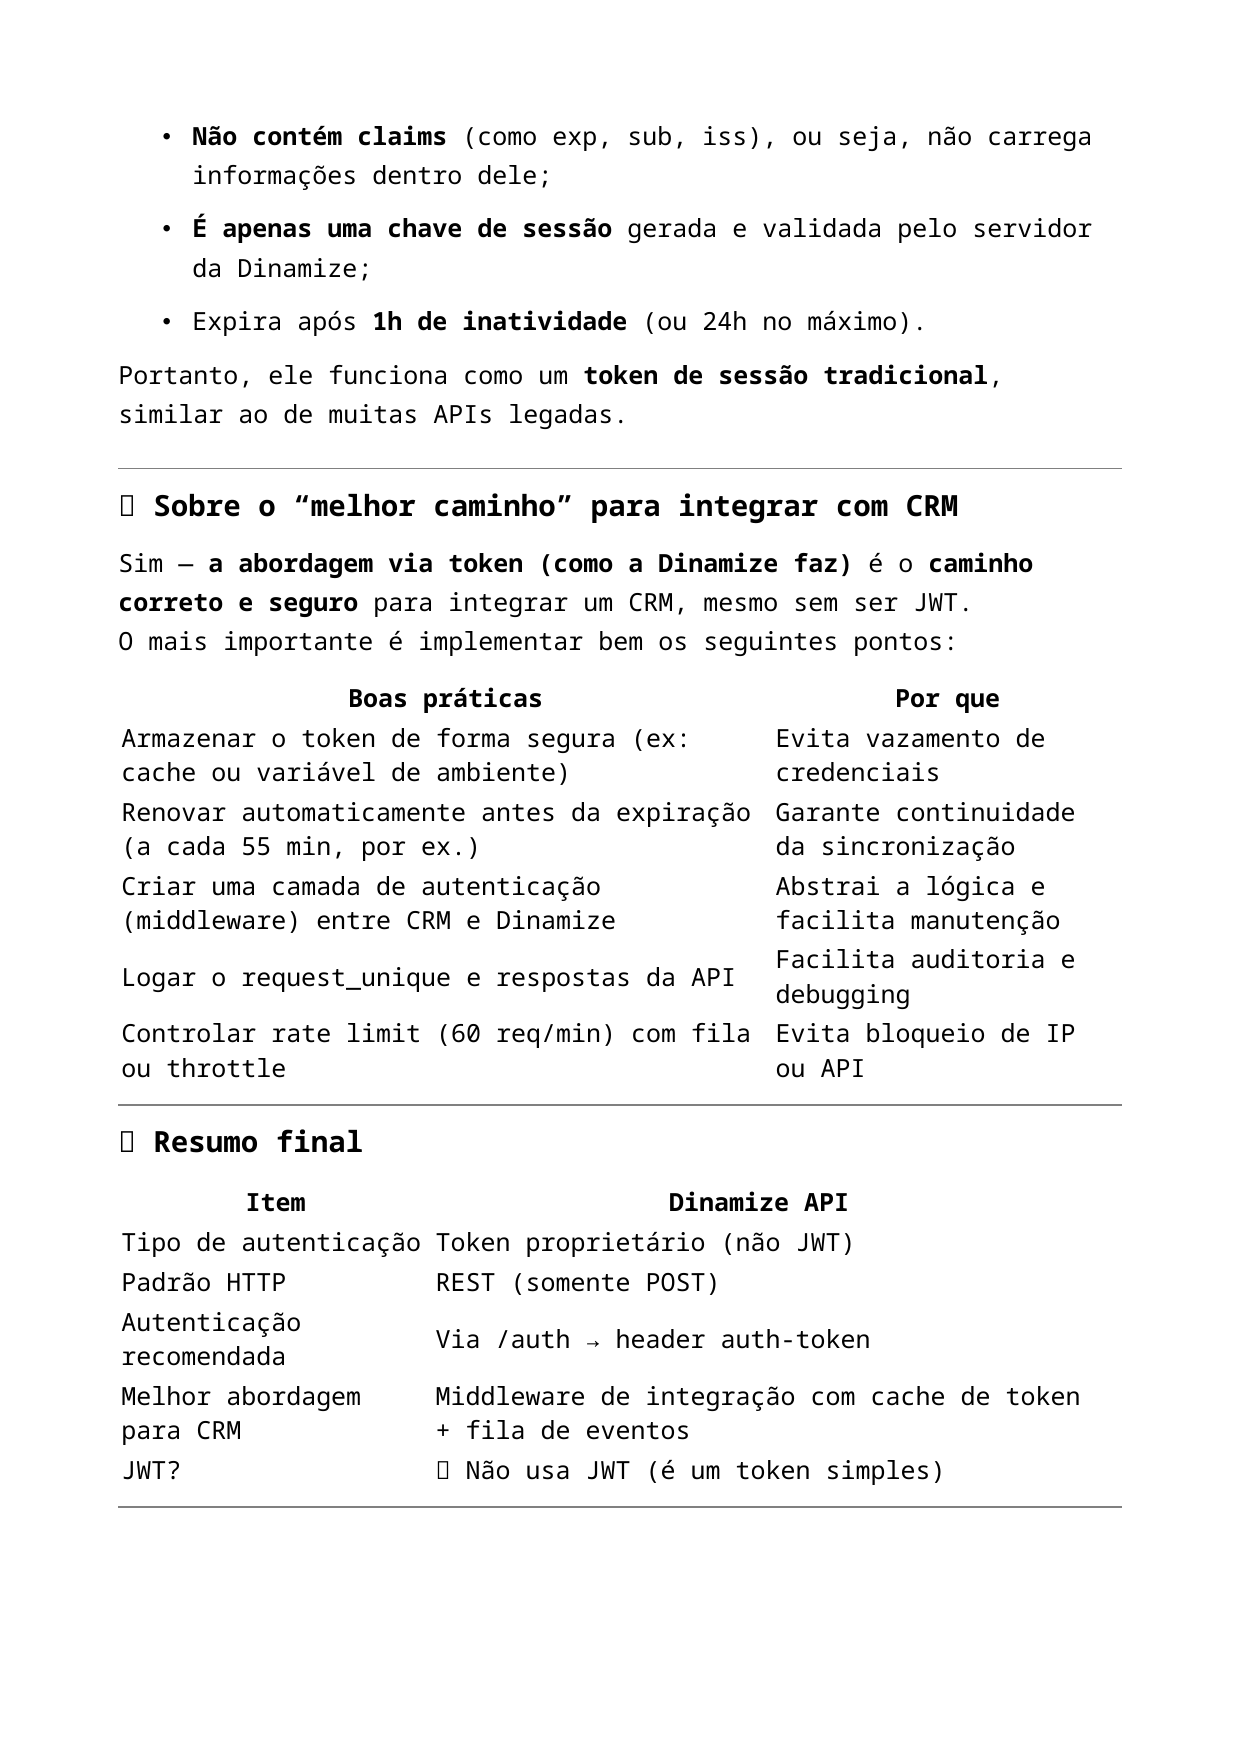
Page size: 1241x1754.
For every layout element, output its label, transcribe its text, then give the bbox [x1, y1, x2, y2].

list Não contém claims (como exp, sub, iss), ou seja, não carrega informações dentro dele; [162, 118, 1122, 191]
table_cell Via /auth → header auth-token [433, 1302, 1085, 1376]
table_cell Padrão HTTP [118, 1262, 432, 1302]
table_cell Middleware de integração com cache de token + fila de eventos [433, 1376, 1085, 1449]
table_cell Evita bloqueio de IP ou API [773, 1013, 1122, 1087]
subtitle ✅ Resumo final [118, 1122, 1122, 1161]
table_cell JWT? [118, 1450, 432, 1489]
table_cell Tipo de autenticação [118, 1222, 432, 1262]
list É apenas uma chave de sessão gerada e validada pelo servidor da Dinamize; [162, 211, 1122, 284]
table_cell Abstrai a lógica e facilita manutenção [773, 865, 1122, 939]
subtitle 💡 Sobre o “melhor caminho” para integrar com CRM [118, 485, 1122, 525]
table_cell Armazenar o token de forma segura (ex: cache ou variável de ambiente) [118, 718, 772, 791]
table_header Item [118, 1182, 432, 1222]
text Portanto, ele funciona como um token de sessão tradicional, similar ao de muitas APIs legadas. [118, 358, 1122, 431]
table_cell Evita vazamento de credenciais [773, 718, 1122, 791]
text Sim — a abordagem via token (como a Dinamize faz) é o caminho correto e seguro para integrar um CRM, mesmo sem ser JWT. O mais importante é implementar bem os seguintes pontos: [118, 545, 1122, 658]
table_cell Garante continuidade da sincronização [773, 791, 1122, 865]
list Expira após 1h de inatividade (ou 24h no máximo). [162, 304, 1122, 338]
table_cell ❌ Não usa JWT (é um token simples) [433, 1450, 1085, 1489]
table_cell Melhor abordagem para CRM [118, 1376, 432, 1449]
table_cell Autenticação recomendada [118, 1302, 432, 1376]
table_cell REST (somente POST) [433, 1262, 1085, 1302]
table_cell Renovar automaticamente antes da expiração (a cada 55 min, por ex.) [118, 791, 772, 865]
table_cell Facilita auditoria e debugging [773, 939, 1122, 1013]
table_cell Token proprietário (não JWT) [433, 1222, 1085, 1262]
table_header Por que [773, 678, 1122, 717]
table_cell Logar o request_unique e respostas da API [118, 939, 772, 1013]
table_header Dinamize API [433, 1182, 1085, 1222]
table_cell Criar uma camada de autenticação (middleware) entre CRM e Dinamize [118, 865, 772, 939]
table_header Boas práticas [118, 678, 772, 717]
table_cell Controlar rate limit (60 req/min) com fila ou throttle [118, 1013, 772, 1087]
